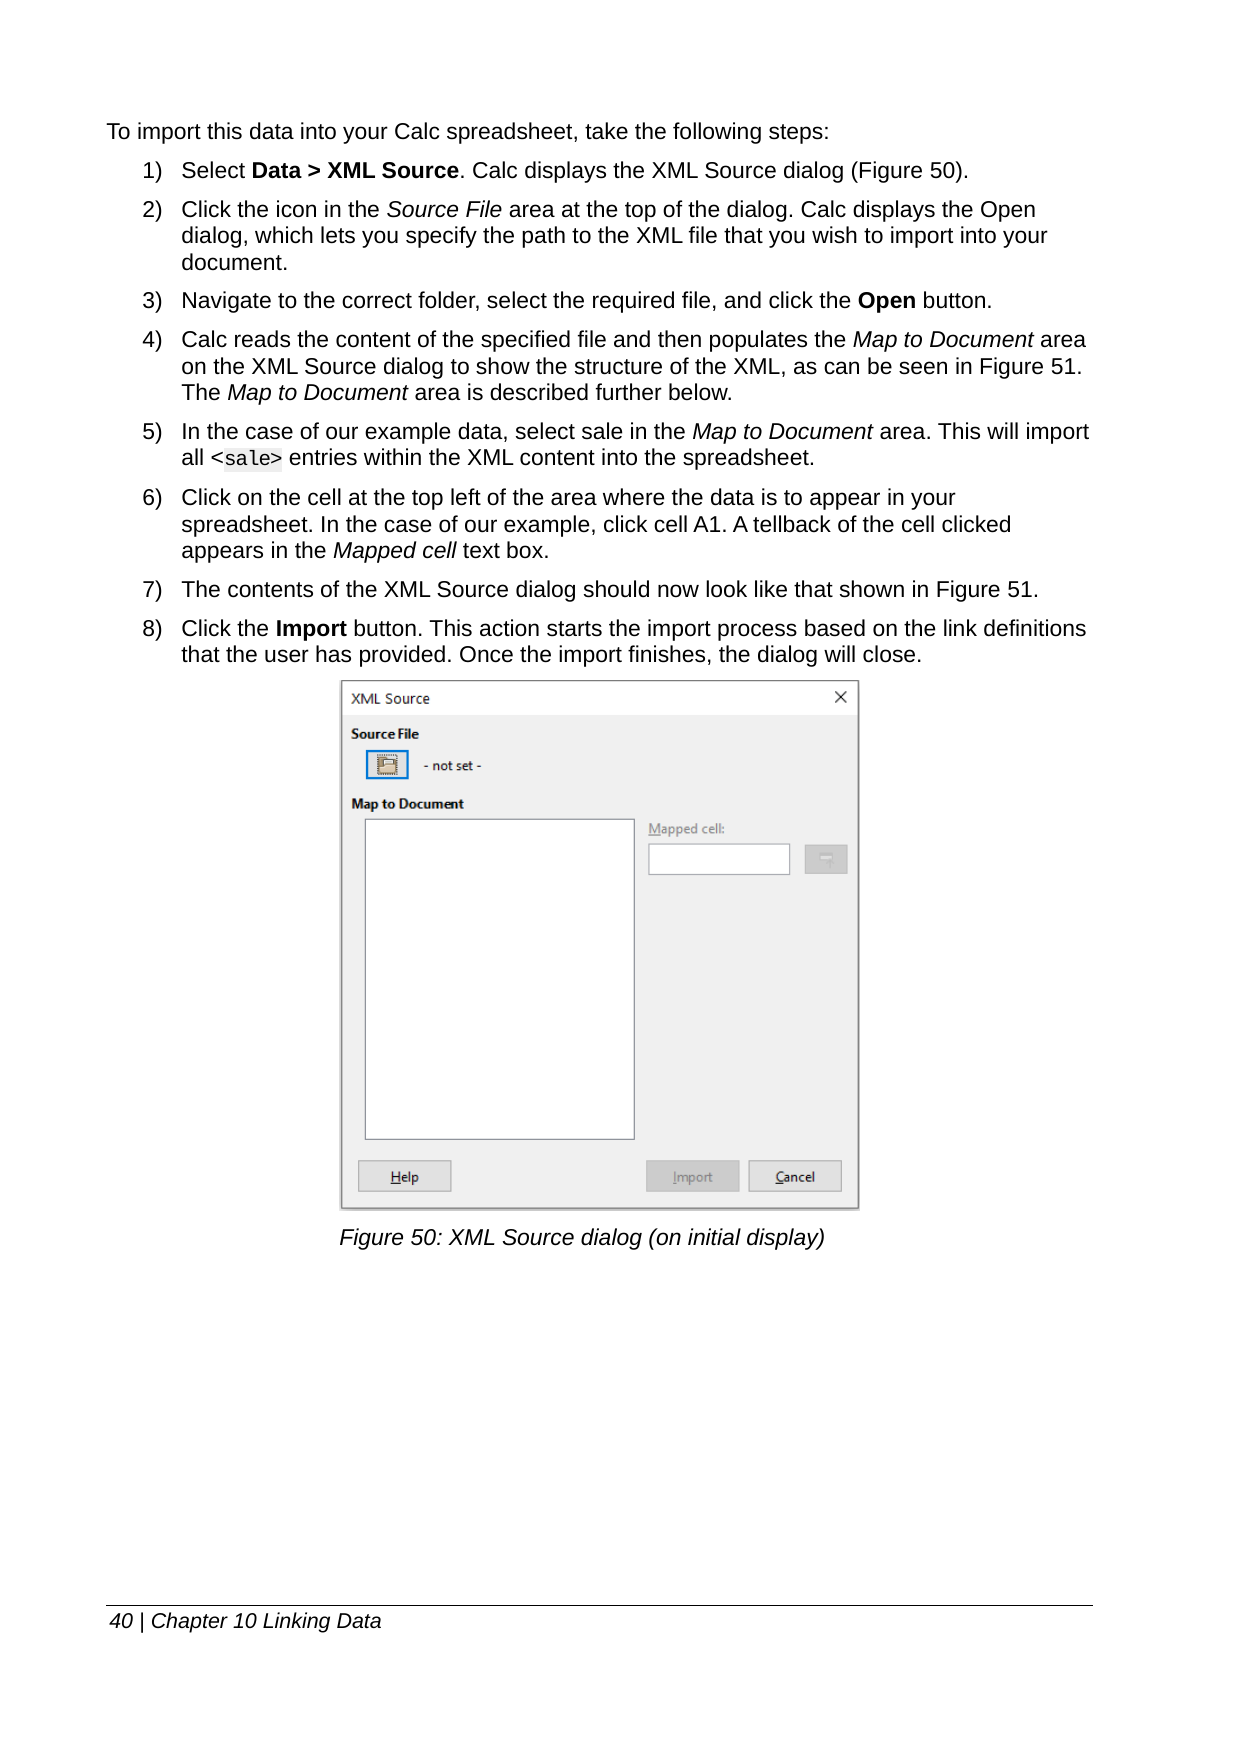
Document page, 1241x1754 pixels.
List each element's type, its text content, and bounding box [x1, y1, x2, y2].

list Select Data > XML Source. Calc displays the XML Source dialog (Figure 50). [162, 157, 1093, 183]
text Figure 50: XML Source dialog (on initial display) [339, 1223, 860, 1250]
list The contents of the XML Source dialog should now look like that shown in Figure 51. [162, 576, 1093, 602]
list Click the icon in the Source File area at the top of the dialog. Calc displays the Open dialog, which lets you specify the path to the XML file that you wish to import into your document. [162, 196, 1093, 275]
list In the case of our example data, select sale in the Map to Document area. This will import all <sale> entries within the XML content into the spreadsheet. [162, 418, 1093, 472]
text To import this data into your Calc spreadsheet, take the following steps: [106, 118, 1093, 144]
list Navigate to the correct folder, select the required file, and click the Open button. [162, 287, 1093, 314]
picture [339, 680, 860, 1211]
list Click on the cell at the top left of the area where the data is to appear in your spreadsheet. In the case of our example, click cell A1. A tellback of the cell clicked appears in the Mapped cell text box. [162, 484, 1093, 563]
list Click the Import button. This action starts the import process based on the link definitions that the user has provided. Once the import finishes, the dialog will close. [162, 615, 1093, 667]
list Calc reads the content of the specified file and then populates the Map to Document area on the XML Source dialog to show the structure of the XML, as can be seen in Figure 51. The Map to Document area is described further below. [162, 326, 1093, 405]
